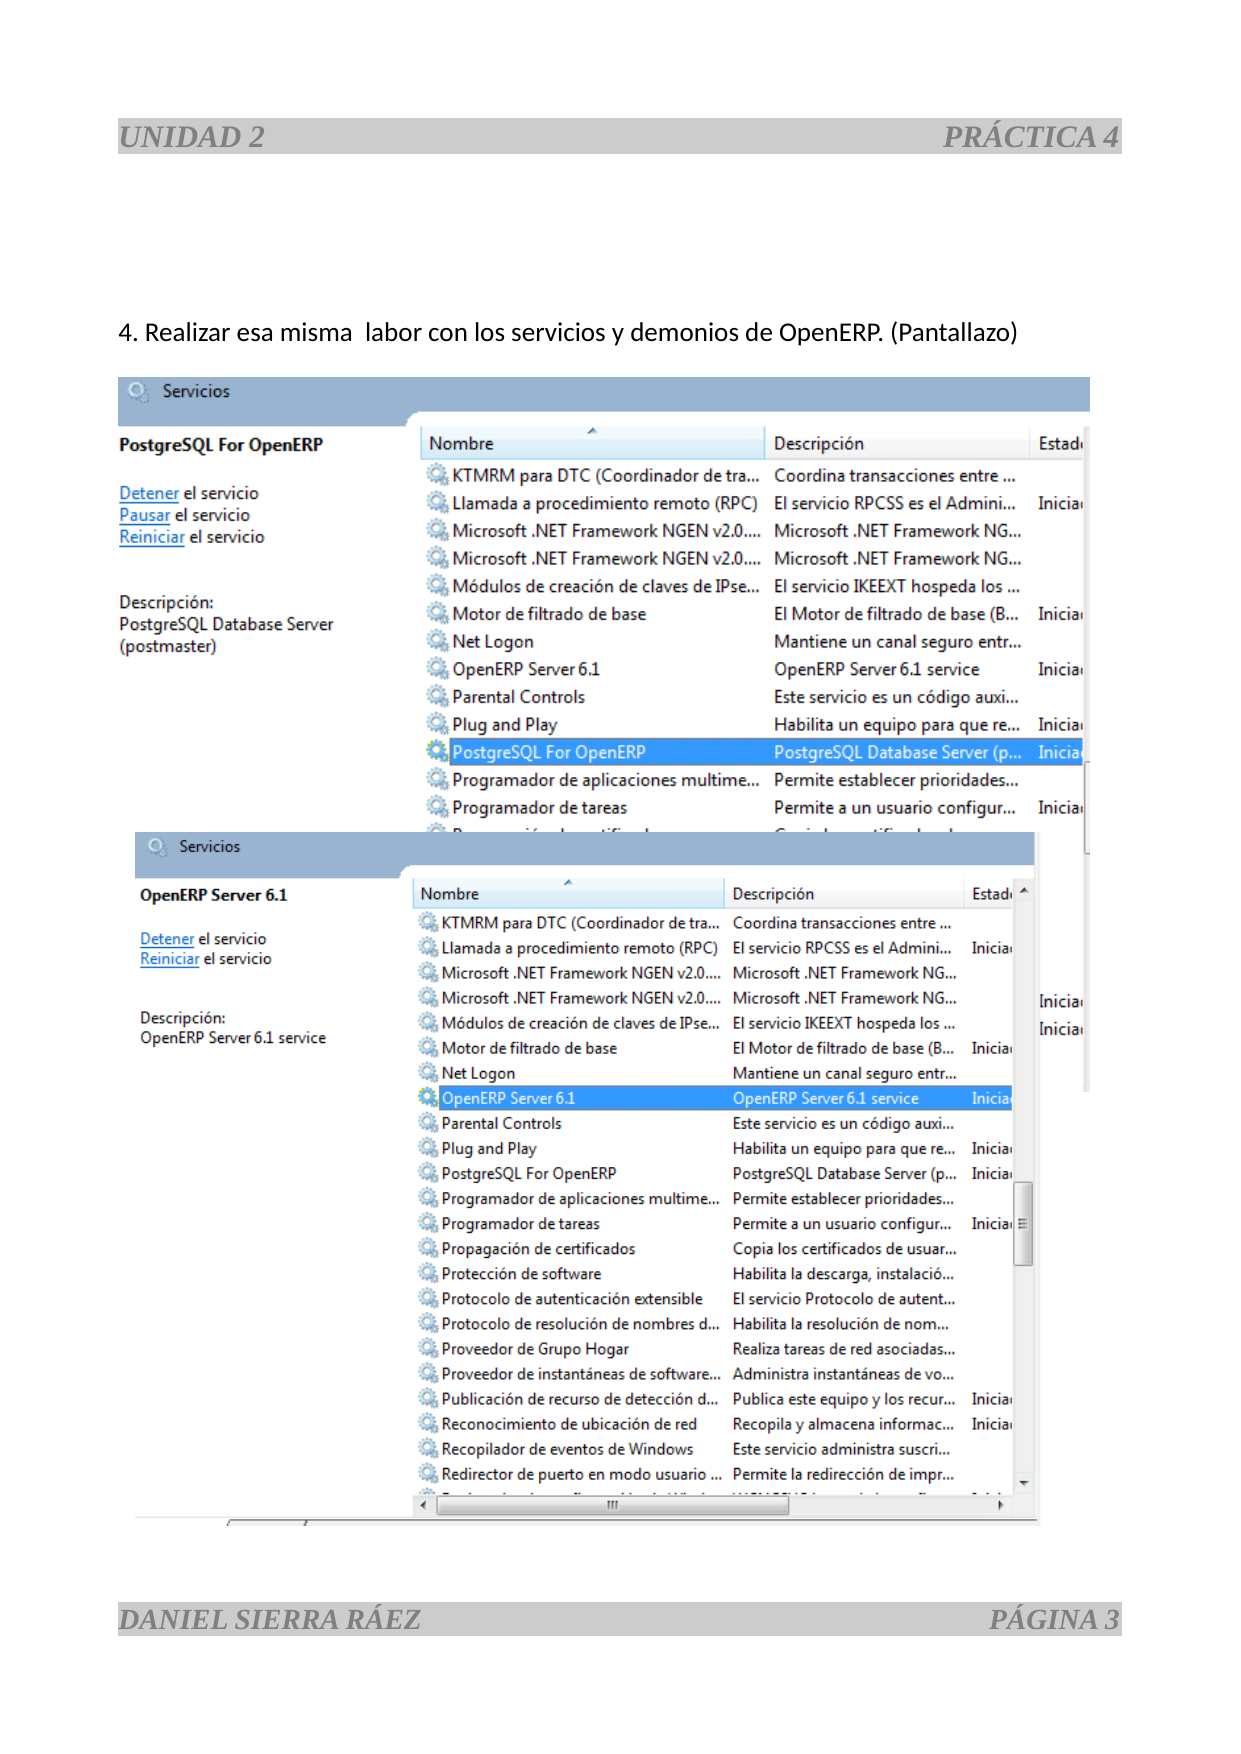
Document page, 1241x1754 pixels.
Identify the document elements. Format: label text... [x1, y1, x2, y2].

picture [118, 377, 1090, 1526]
text 4. Realizar esa misma labor con los servicios y demonios de OpenERP. (Pantallazo) [118, 316, 1122, 349]
